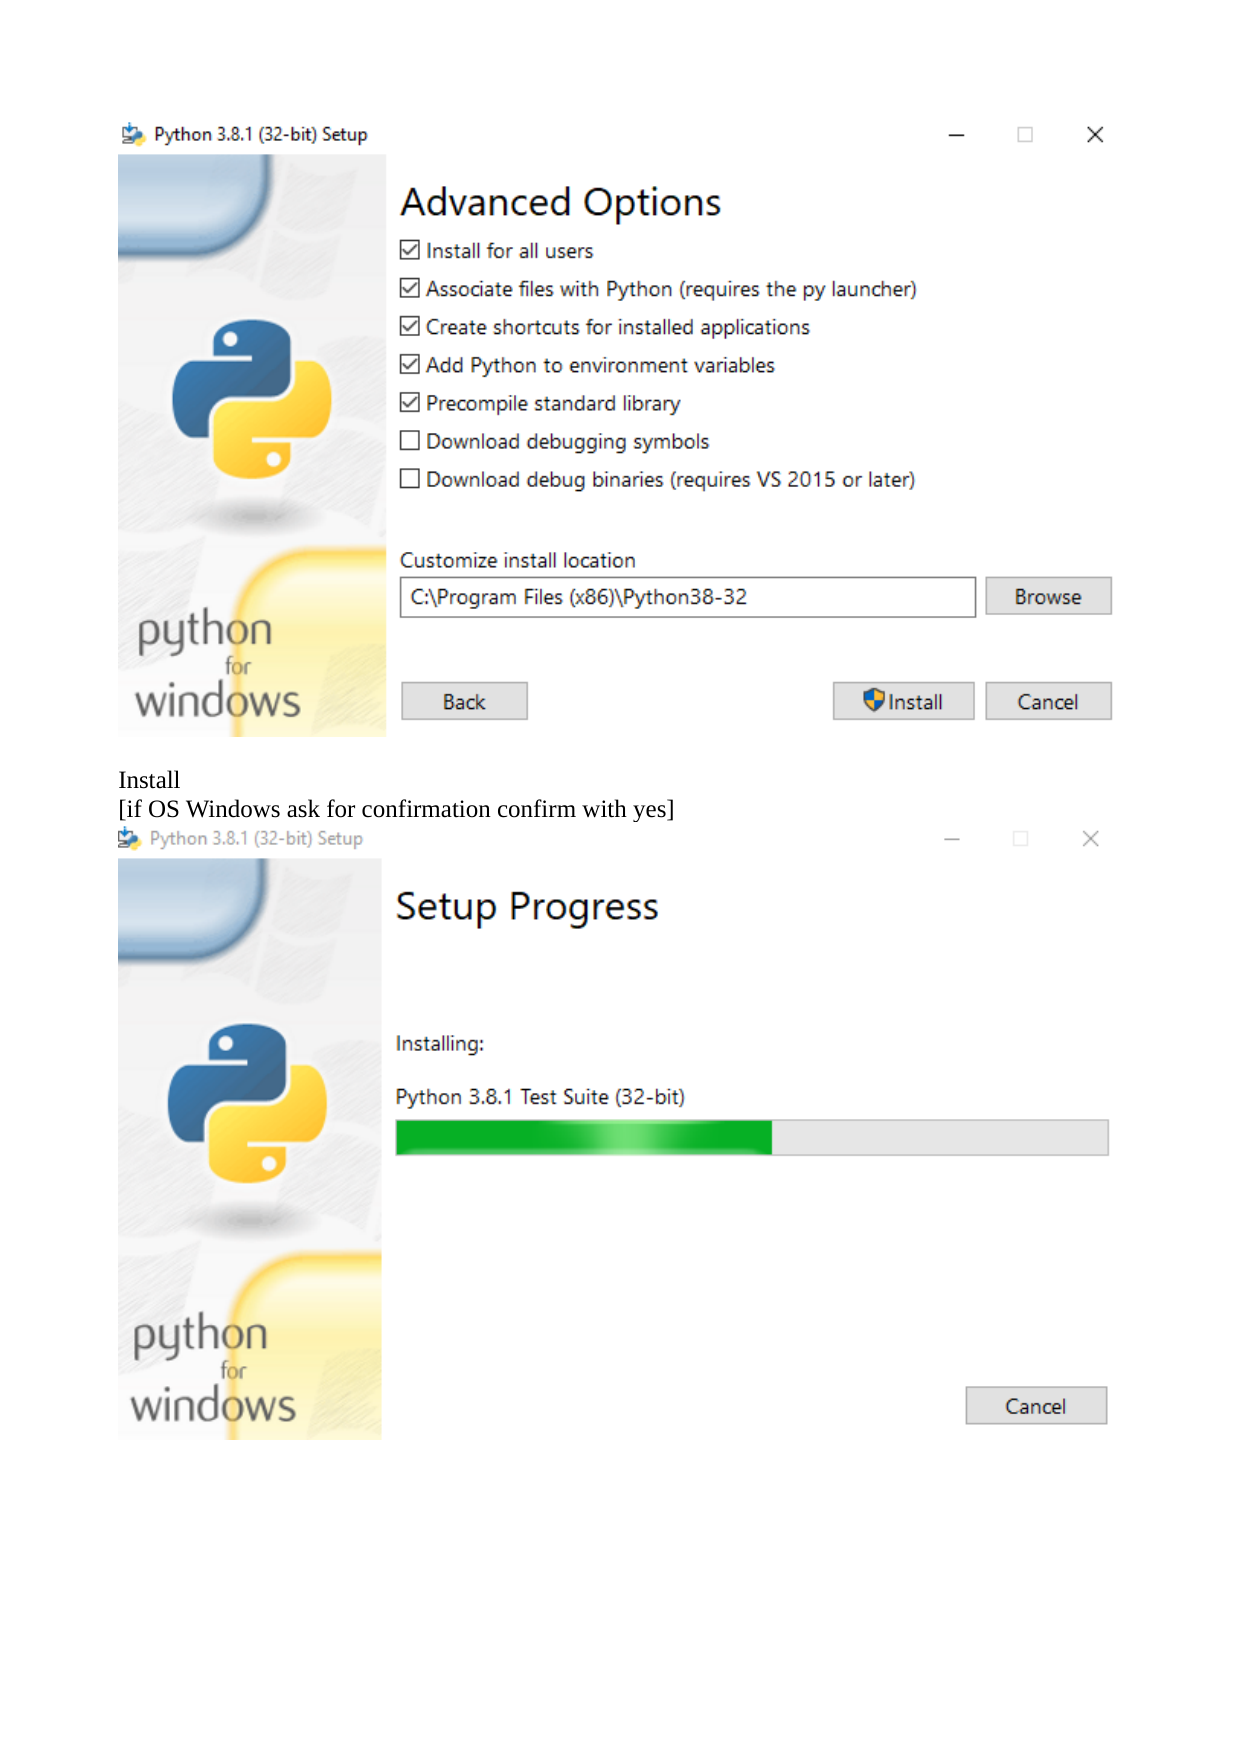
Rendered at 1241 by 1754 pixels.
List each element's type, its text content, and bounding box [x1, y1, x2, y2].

picture [118, 822, 1123, 1440]
picture [118, 118, 1123, 737]
text Install [118, 765, 1122, 794]
text [if OS Windows ask for confirmation confirm with yes] [118, 794, 1122, 822]
